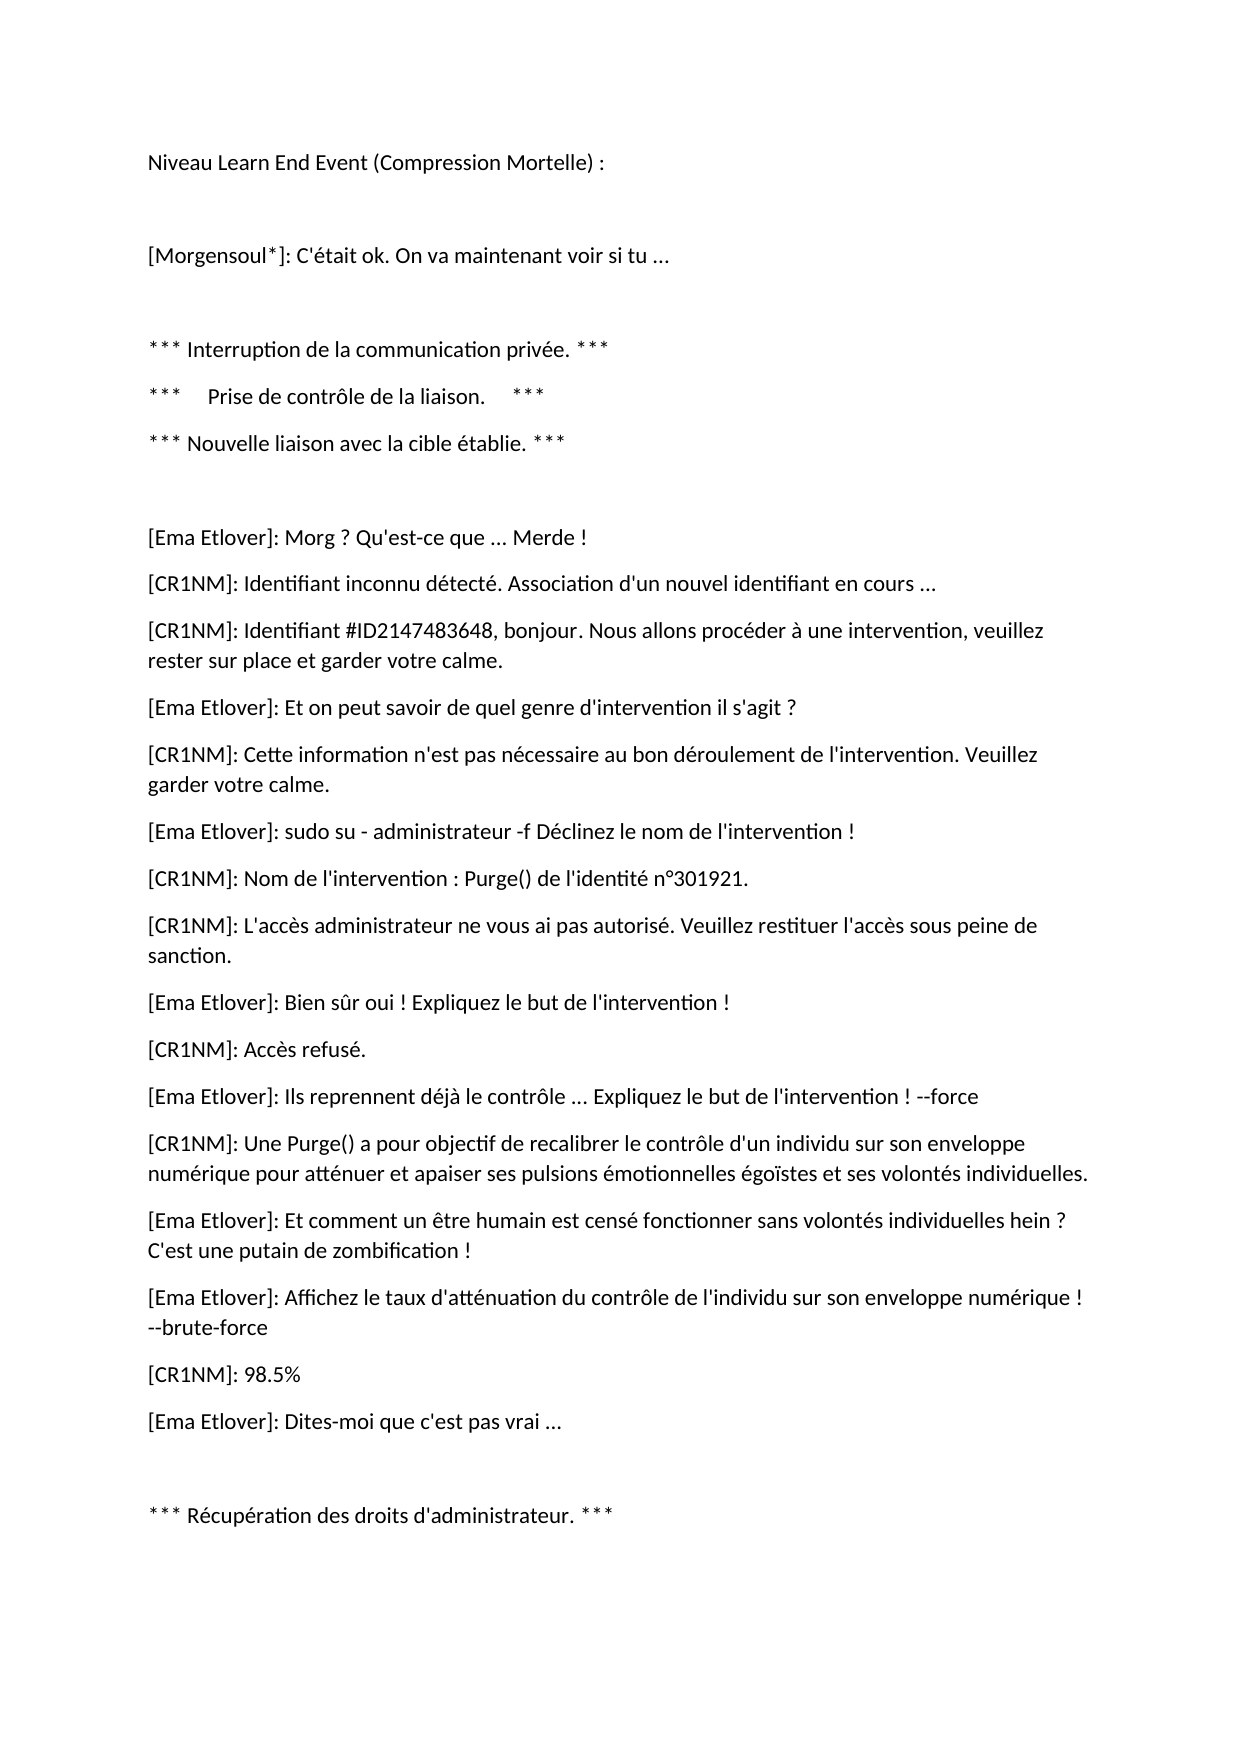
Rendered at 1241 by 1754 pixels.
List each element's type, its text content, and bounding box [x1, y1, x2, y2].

text [Ema Etlover]: sudo su - administrateur -f Déclinez le nom de l'intervention ! [148, 817, 1093, 845]
text *** Prise de contrôle de la liaison. *** [148, 382, 1093, 410]
text [Ema Etlover]: Bien sûr oui ! Expliquez le but de l'intervention ! [148, 988, 1093, 1016]
text *** Nouvelle liaison avec la cible établie. *** [148, 429, 1093, 457]
text [CR1NM]: Nom de l'intervention : Purge() de l'identité n°301921. [148, 864, 1093, 892]
text *** Récupération des droits d'administrateur. *** [148, 1501, 1093, 1529]
text [Ema Etlover]: Affichez le taux d'atténuation du contrôle de l'individu sur son enveloppe numérique ! --brute-force [148, 1283, 1093, 1341]
text [CR1NM]: Identifiant #ID2147483648, bonjour. Nous allons procéder à une intervention, veuillez rester sur place et garder votre calme. [148, 616, 1093, 674]
text [CR1NM]: L'accès administrateur ne vous ai pas autorisé. Veuillez restituer l'accès sous peine de sanction. [148, 911, 1093, 969]
text [CR1NM]: Une Purge() a pour objectif de recalibrer le contrôle d'un individu sur son enveloppe numérique pour atténuer et apaiser ses pulsions émotionnelles égoïstes et ses volontés individuelles. [148, 1129, 1093, 1187]
text [Ema Etlover]: Dites-moi que c'est pas vrai ... [148, 1407, 1093, 1435]
text [Ema Etlover]: Ils reprennent déjà le contrôle ... Expliquez le but de l'intervention ! --force [148, 1082, 1093, 1110]
text [CR1NM]: Cette information n'est pas nécessaire au bon déroulement de l'intervention. Veuillez garder votre calme. [148, 740, 1093, 798]
text [Ema Etlover]: Morg ? Qu'est-ce que ... Merde ! [148, 523, 1093, 551]
text [CR1NM]: Identifiant inconnu détecté. Association d'un nouvel identifiant en cours ... [148, 569, 1093, 597]
text [Morgensoul*]: C'était ok. On va maintenant voir si tu ... [148, 241, 1093, 269]
text [CR1NM]: Accès refusé. [148, 1035, 1093, 1063]
text [CR1NM]: 98.5% [148, 1360, 1093, 1388]
text *** Interruption de la communication privée. *** [148, 335, 1093, 363]
text Niveau Learn End Event (Compression Mortelle) : [148, 148, 1093, 176]
text [Ema Etlover]: Et comment un être humain est censé fonctionner sans volontés individuelles hein ? C'est une putain de zombification ! [148, 1206, 1093, 1264]
text [Ema Etlover]: Et on peut savoir de quel genre d'intervention il s'agit ? [148, 693, 1093, 721]
